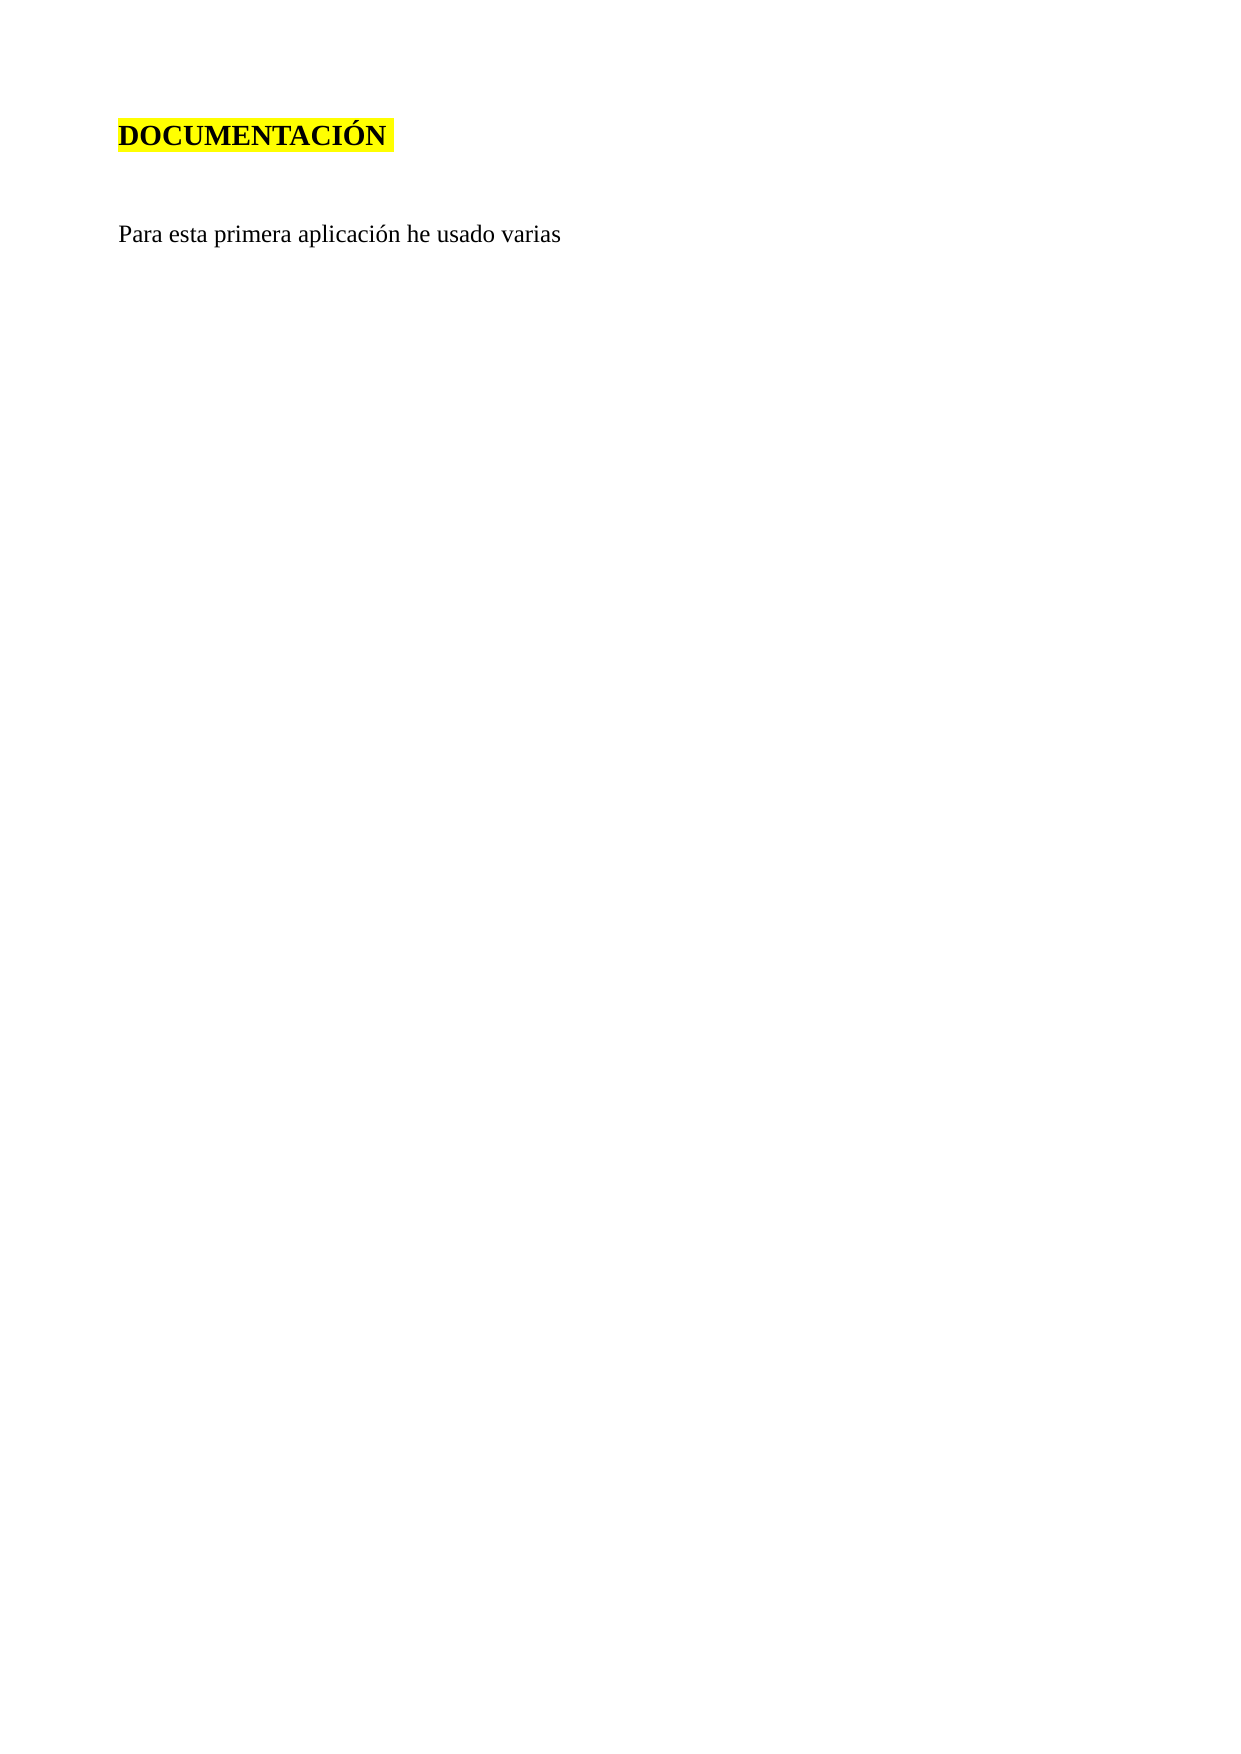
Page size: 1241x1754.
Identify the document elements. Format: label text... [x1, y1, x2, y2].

text Para esta primera aplicación he usado varias [118, 219, 1122, 247]
text DOCUMENTACIÓN [118, 118, 1122, 152]
